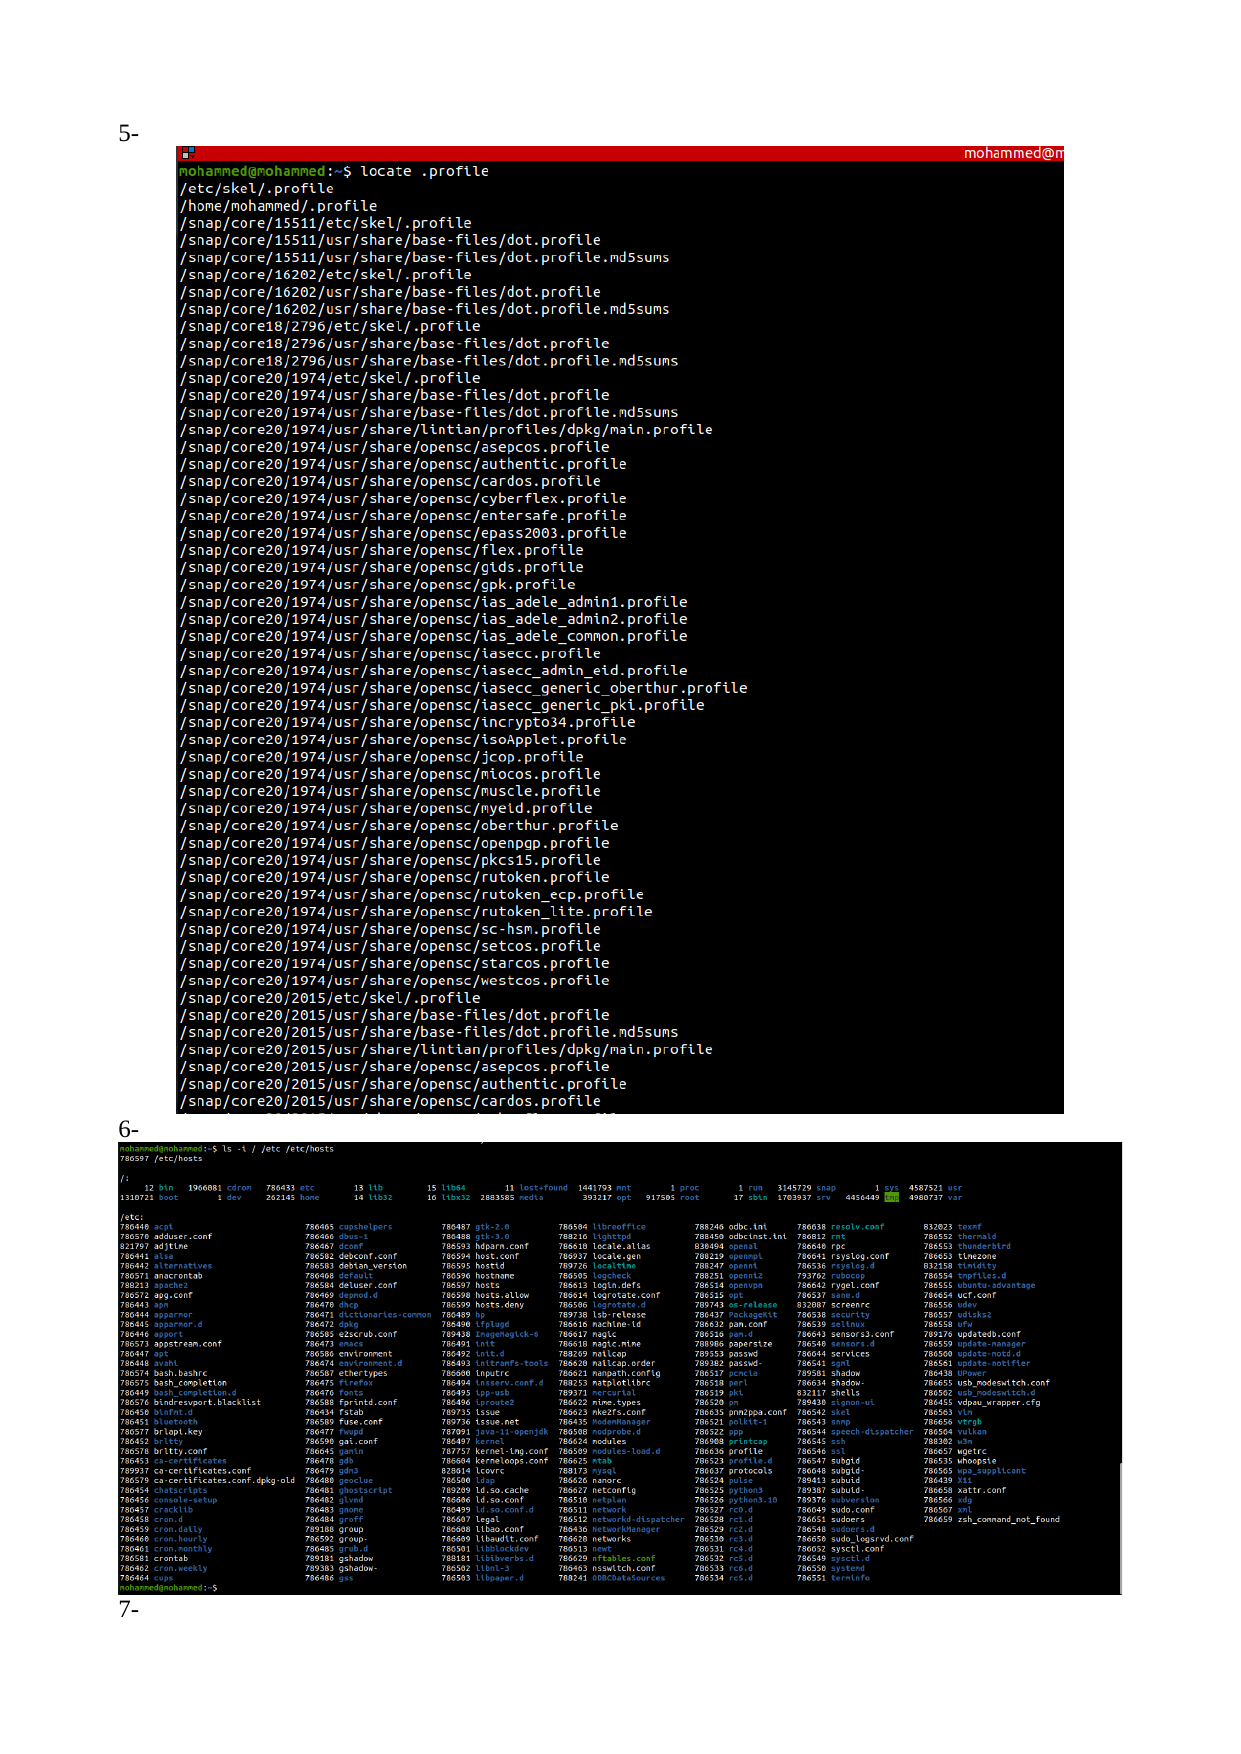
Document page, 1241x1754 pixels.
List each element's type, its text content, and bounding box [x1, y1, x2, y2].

text 5- [118, 118, 1122, 147]
picture [118, 1142, 1123, 1595]
picture [176, 146, 1064, 1114]
text 7- [118, 1595, 1122, 1623]
text 6- [118, 147, 1122, 1142]
